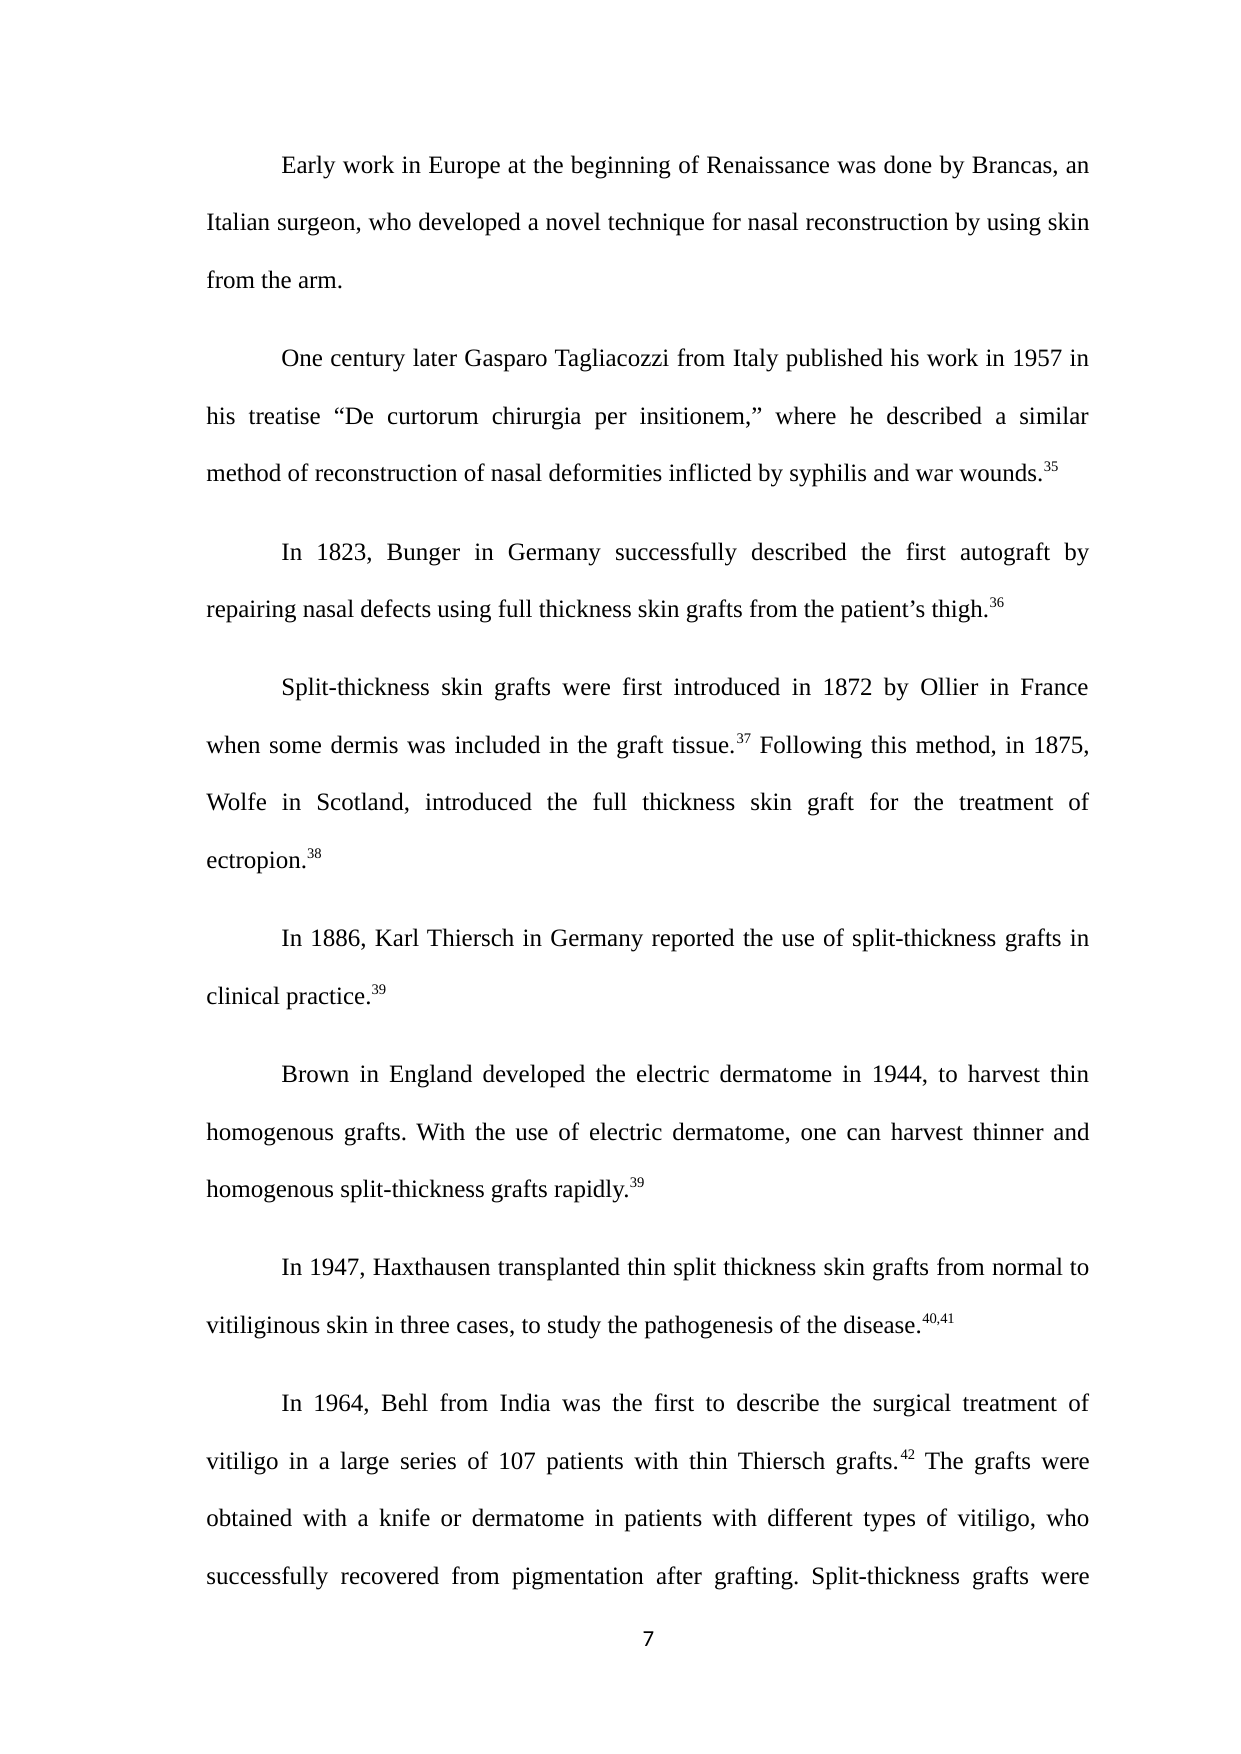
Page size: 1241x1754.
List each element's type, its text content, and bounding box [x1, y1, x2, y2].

text One century later Gasparo Tagliacozzi from Italy published his work in 1957 in his treatise “De curtorum chirurgia per insitionem,” where he described a similar method of reconstruction of nasal deformities inflicted by syphilis and war wounds.35 [206, 343, 1090, 487]
text Early work in Europe at the beginning of Renaissance was done by Brancas, an Italian surgeon, who developed a novel technique for nasal reconstruction by using skin from the arm. [206, 150, 1090, 294]
text In 1823, Bunger in Germany successfully described the first autograft by repairing nasal defects using full thickness skin grafts from the patient’s thigh.36 [206, 537, 1090, 623]
text Split-thickness skin grafts were first introduced in 1872 by Ollier in France when some dermis was included in the graft tissue.37 Following this method, in 1875, Wolfe in Scotland, introduced the full thickness skin graft for the treatment of ectropion.38 [206, 672, 1090, 874]
text Brown in England developed the electric dermatome in 1944, to harvest thin homogenous grafts. With the use of electric dermatome, one can harvest thinner and homogenous split-thickness grafts rapidly.39 [206, 1059, 1090, 1203]
text In 1964, Behl from India was the first to describe the surgical treatment of vitiligo in a large series of 107 patients with thin Thiersch grafts.42 The grafts were obtained with a knife or dermatome in patients with different types of vitiligo, who successfully recovered from pigmentation after grafting. Split-thickness grafts were [206, 1388, 1090, 1589]
text In 1947, Haxthausen transplanted thin split thickness skin grafts from normal to vitiliginous skin in three cases, to study the pathogenesis of the disease.40,41 [206, 1252, 1090, 1339]
text In 1886, Karl Thiersch in Germany reported the use of split-thickness grafts in clinical practice.39 [206, 923, 1090, 1009]
